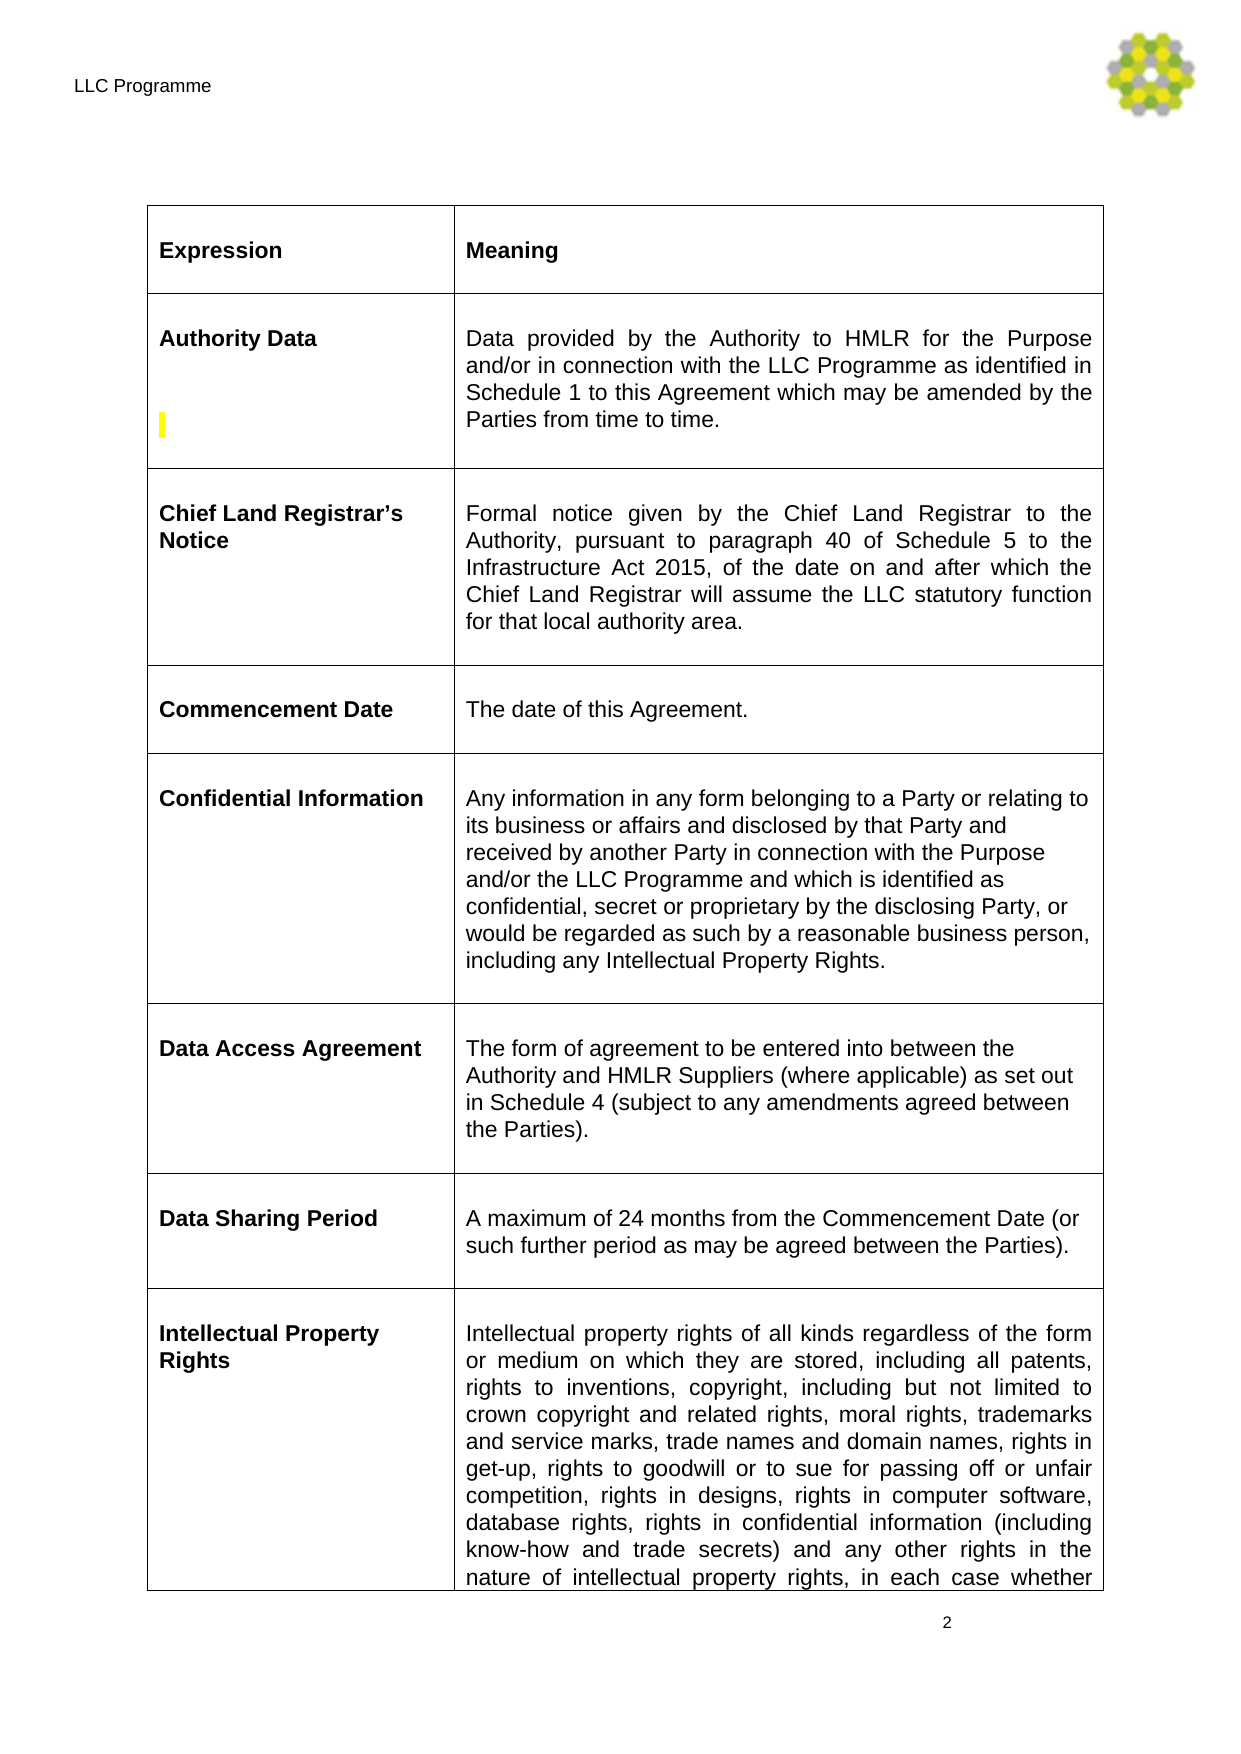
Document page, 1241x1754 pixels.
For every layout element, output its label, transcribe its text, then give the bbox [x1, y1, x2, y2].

table_cell The form of agreement to be entered into between the Authority and HMLR Suppliers (where applicable) as set out in Schedule 4 (subject to any amendments agreed between the Parties). [455, 1004, 1103, 1173]
table_cell Data provided by the Authority to HMLR for the Purpose and/or in connection with the LLC Programme as identified in Schedule 1 to this Agreement which may be amended by the Parties from time to time. [455, 294, 1103, 468]
table_cell Data Access Agreement [148, 1004, 454, 1173]
table_cell Any information in any form belonging to a Party or relating to its business or affairs and disclosed by that Party and received by another Party in connection with the Purpose and/or the LLC Programme and which is identified as confidential, secret or proprietary by the disclosing Party, or would be regarded as such by a reasonable business person, including any Intellectual Property Rights. [455, 754, 1103, 1003]
table_header Expression [148, 206, 454, 293]
table_cell The date of this Agreement. [455, 666, 1103, 753]
table_cell Intellectual Property Rights [148, 1289, 454, 1590]
table_cell Authority Data [148, 294, 454, 468]
table_cell Confidential Information [148, 754, 454, 1003]
table_cell Commencement Date [148, 666, 454, 753]
table_cell Data Sharing Period [148, 1174, 454, 1288]
table_cell Intellectual property rights of all kinds regardless of the form or medium on which they are stored, including all patents, rights to inventions, copyright, including but not limited to crown copyright and related rights, moral rights, trademarks and service marks, trade names and domain names, rights in get-up, rights to goodwill or to sue for passing off or unfair competition, rights in designs, rights in computer software, database rights, rights in confidential information (including know-how and trade secrets) and any other rights in the nature of intellectual property rights, in each case whether [455, 1289, 1103, 1590]
table_cell Formal notice given by the Chief Land Registrar to the Authority, pursuant to paragraph 40 of Schedule 5 to the Infrastructure Act 2015, of the date on and after which the Chief Land Registrar will assume the LLC statutory function for that local authority area. [455, 469, 1103, 664]
table_header Meaning [455, 206, 1103, 293]
table_cell Chief Land Registrar’s Notice [148, 469, 454, 664]
table_cell A maximum of 24 months from the Commencement Date (or such further period as may be agreed between the Parties). [455, 1174, 1103, 1288]
